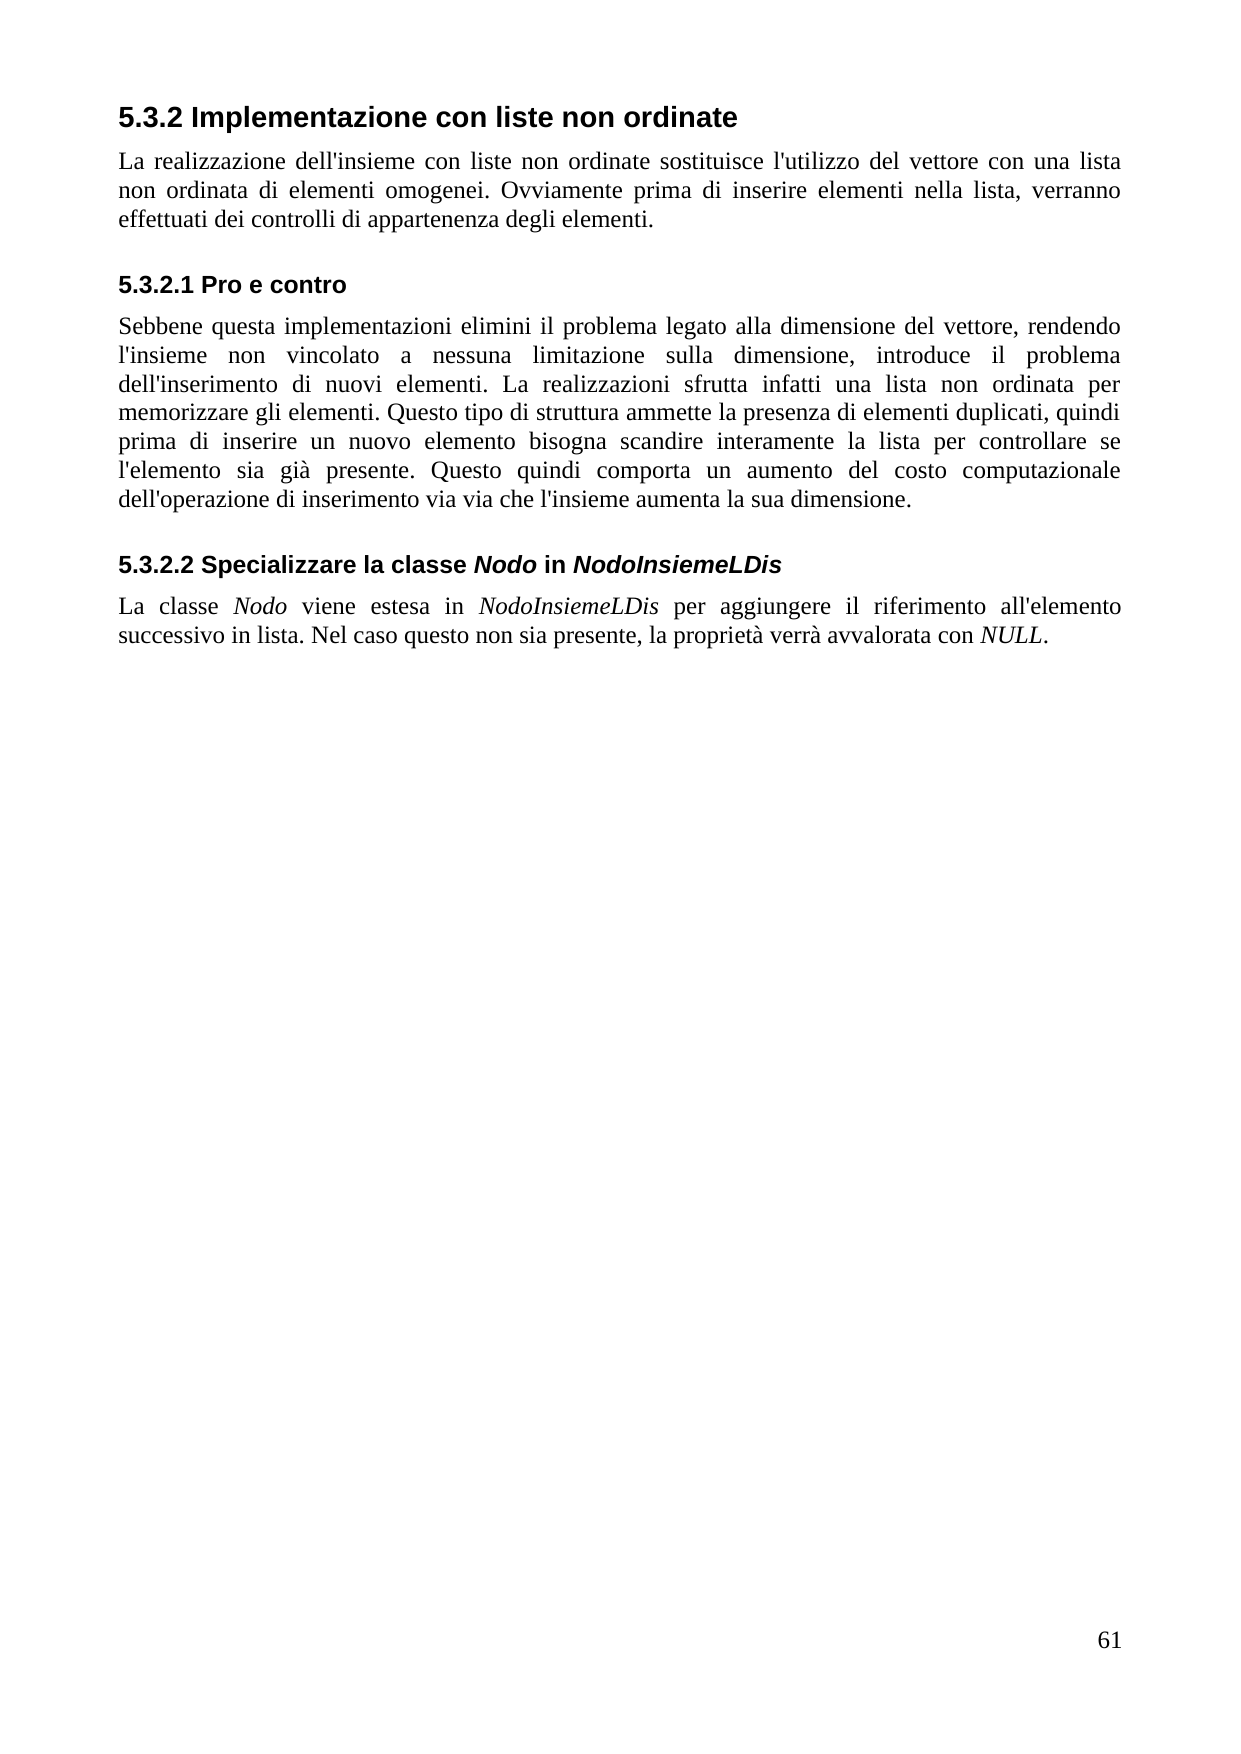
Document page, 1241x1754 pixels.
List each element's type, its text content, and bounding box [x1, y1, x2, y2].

text La realizzazione dell'insieme con liste non ordinate sostituisce l'utilizzo del vettore con una lista non ordinata di elementi omogenei. Ovviamente prima di inserire elementi nella lista, verranno effettuati dei controlli di appartenenza degli elementi. [118, 146, 1122, 233]
text La classe Nodo viene estesa in NodoInsiemeLDis per aggiungere il riferimento all'elemento successivo in lista. Nel caso questo non sia presente, la proprietà verrà avvalorata con NULL. [118, 591, 1122, 648]
subtitle 5.3.2.1 Pro e contro [118, 270, 1122, 299]
text Sebbene questa implementazioni elimini il problema legato alla dimensione del vettore, rendendo l'insieme non vincolato a nessuna limitazione sulla dimensione, introduce il problema dell'inserimento di nuovi elementi. La realizzazioni sfrutta infatti una lista non ordinata per memorizzare gli elementi. Questo tipo di struttura ammette la presenza di elementi duplicati, quindi prima di inserire un nuovo elemento bisogna scandire interamente la lista per controllare se l'elemento sia già presente. Questo quindi comporta un aumento del costo computazionale dell'operazione di inserimento via via che l'insieme aumenta la sua dimensione. [118, 311, 1122, 512]
subtitle 5.3.2 Implementazione con liste non ordinate [118, 100, 1122, 134]
subtitle 5.3.2.2 Specializzare la classe Nodo in NodoInsiemeLDis [118, 550, 1122, 578]
